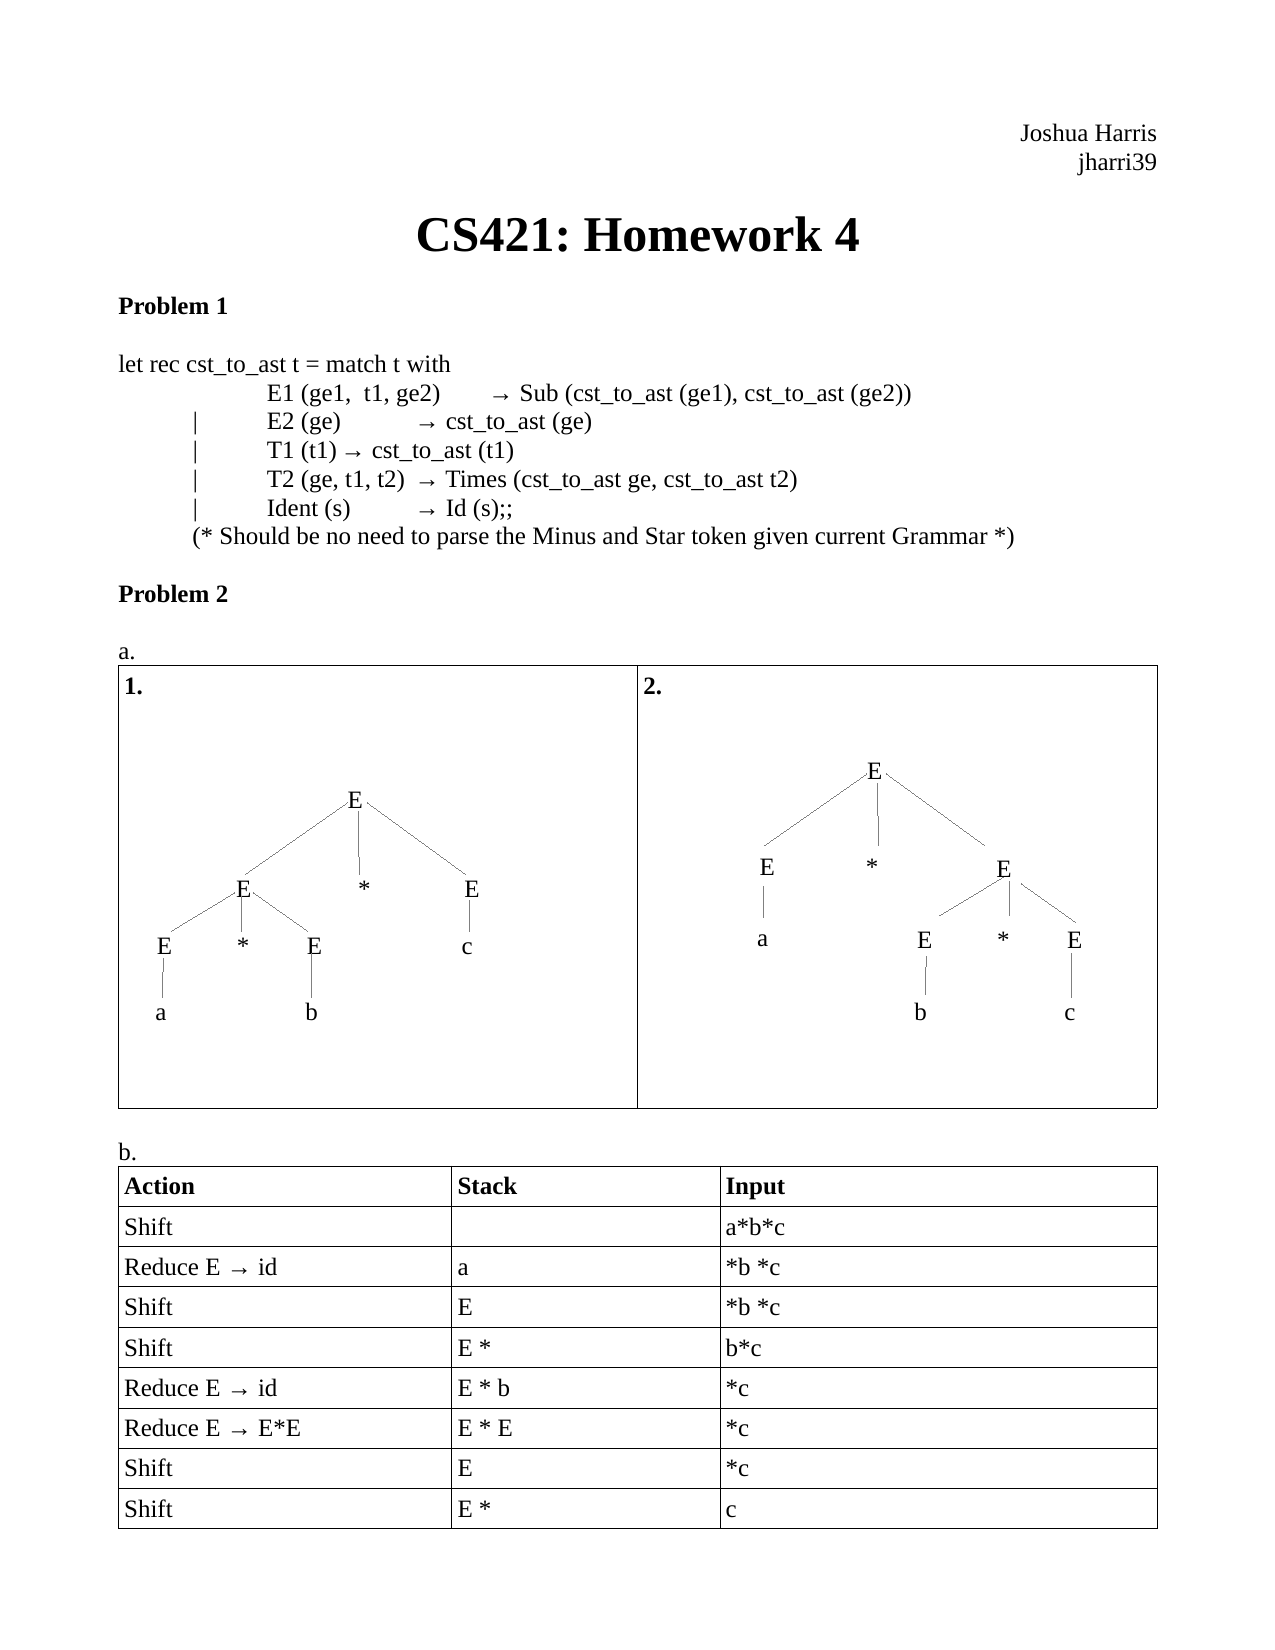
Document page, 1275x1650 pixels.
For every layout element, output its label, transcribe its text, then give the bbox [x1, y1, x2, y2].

text Problem 2 [118, 579, 1157, 608]
table_cell Shift [119, 1207, 451, 1246]
table_cell [452, 1207, 720, 1246]
table_cell *b *c [721, 1247, 1157, 1286]
text CS421: Homework 4 [118, 205, 1157, 263]
table_cell E [452, 1287, 720, 1327]
table_cell *c [721, 1368, 1157, 1407]
table_cell Reduce E → id [119, 1368, 451, 1407]
text (* Should be no need to parse the Minus and Star token given current Grammar *) [118, 521, 1157, 550]
table_header Action [119, 1167, 451, 1206]
text Problem 1 [118, 291, 1157, 320]
text let rec cst_to_ast t = match t with [118, 349, 1157, 378]
table_cell b*c [721, 1328, 1157, 1367]
table_cell E * [452, 1489, 720, 1528]
table_header 2. [638, 666, 1157, 1108]
table_cell *c [721, 1409, 1157, 1448]
table_header Stack [452, 1167, 720, 1206]
table_cell Shift [119, 1287, 451, 1327]
table_header Input [721, 1167, 1157, 1206]
table_cell a*b*c [721, 1207, 1157, 1246]
table_cell Shift [119, 1328, 451, 1367]
text | E2 (ge) → cst_to_ast (ge) [193, 406, 1157, 435]
text b. [118, 1137, 1157, 1166]
table_cell c [721, 1489, 1157, 1528]
table_cell Shift [119, 1489, 451, 1528]
table_cell E [452, 1449, 720, 1488]
text E1 (ge1, t1, ge2) → Sub (cst_to_ast (ge1), cst_to_ast (ge2)) [193, 378, 1157, 406]
table_cell Reduce E → E*E [119, 1409, 451, 1448]
table_cell a [452, 1247, 720, 1286]
text | T2 (ge, t1, t2) → Times (cst_to_ast ge, cst_to_ast t2) [193, 464, 1157, 493]
text | T1 (t1) → cst_to_ast (t1) [193, 435, 1157, 464]
table_cell E * [452, 1328, 720, 1367]
table_cell *c [721, 1449, 1157, 1488]
table_cell Shift [119, 1449, 451, 1488]
table_cell E * E [452, 1409, 720, 1448]
text a. [118, 636, 1157, 665]
table_cell E * b [452, 1368, 720, 1407]
text | Ident (s) → Id (s);; [193, 493, 1157, 521]
table_cell *b *c [721, 1287, 1157, 1327]
table_cell Reduce E → id [119, 1247, 451, 1286]
table_header 1. [119, 666, 637, 1108]
